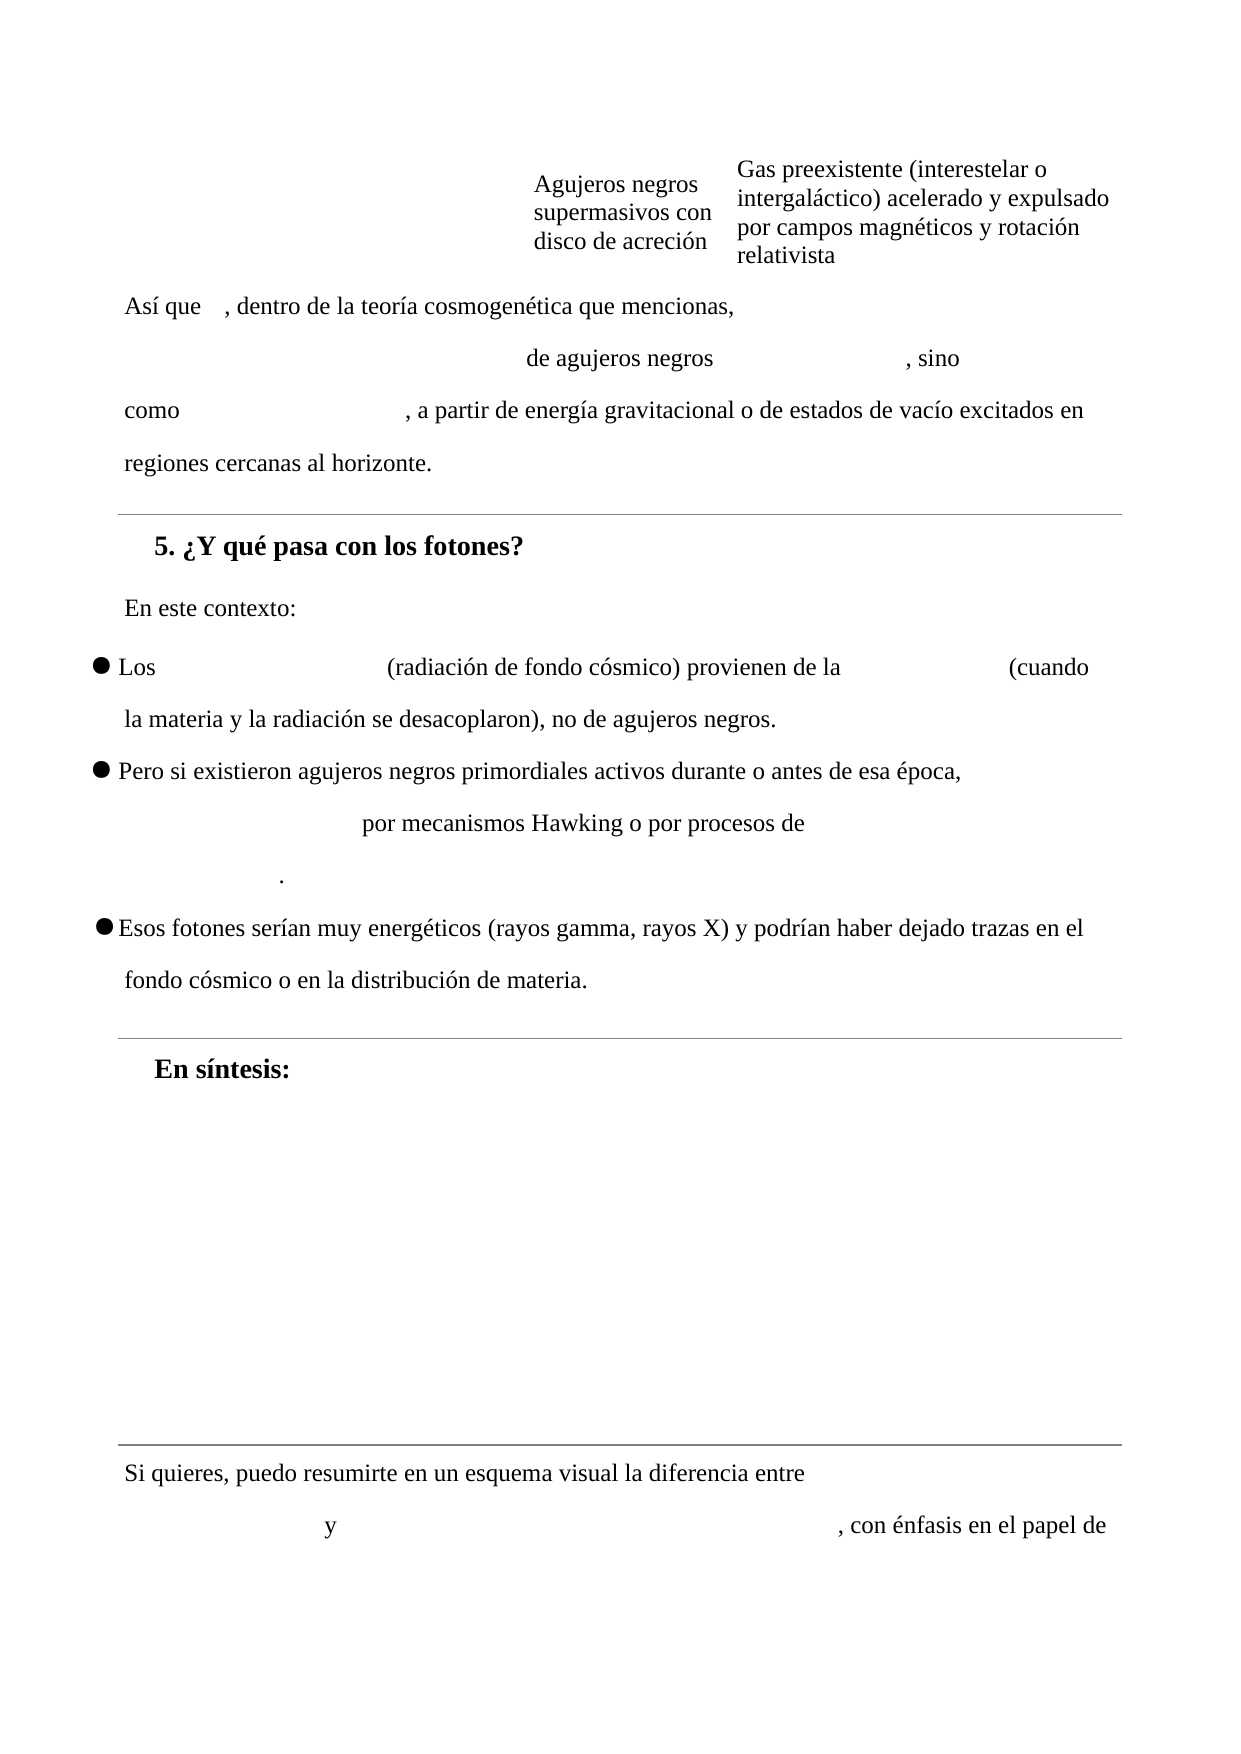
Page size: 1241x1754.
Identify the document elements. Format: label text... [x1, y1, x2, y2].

subtitle 🧩 5. ¿Y qué pasa con los fotones? [119, 523, 1122, 564]
table_header Época [337, 118, 531, 150]
table_cell Gas preexistente (interestelar o intergaláctico) acelerado y expulsado por campos magnéticos y rotación relativista [735, 151, 1122, 285]
text Así que sí, dentro de la teoría cosmogenética que mencionas, los fotones y la materia bariónica podrían ser “expulsados” por los ejes de agujeros negros no como reciclaje, sino como generación primaria, a partir de energía gravitacional o de estados de vacío excitados en regiones cercanas al horizonte. [119, 286, 1122, 482]
list Esos fotones serían muy energéticos (rayos gamma, rayos X) y podrían haber dejado trazas en el fondo cósmico o en la distribución de materia. [119, 907, 1122, 1000]
text En este contexto: [119, 587, 1122, 625]
subtitle 🔮 En síntesis: [119, 1046, 1122, 1088]
text En el modelo estándar: Los agujeros negros no crean ni expulsan materia primordial; solo reciclan la ya existente. [119, 1111, 1122, 1201]
list Los fotones del Big Bang (radiación de fondo cósmico) provienen de la recombination (cuando la materia y la radiación se desacoplaron), no de agujeros negros. [119, 646, 1122, 736]
table_cell Galaxias actuales [338, 151, 531, 285]
text En el marco cosmogenético: Los agujeros negros primordiales sí podrían crear y expulsar materia y fotones, actuando como núcleos generadores de bariones, dando origen a las primeras estructuras galácticas y a la forma en disco resultante. [119, 1215, 1122, 1413]
text Si quieres, puedo resumirte en un esquema visual la diferencia entre “acreción + expulsión” (modelo estándar) y “cosmogenesis + emisión” (modelo generativo), con énfasis en el papel de [119, 1453, 1122, 1545]
table_header Origen de la materia expulsada [734, 118, 1122, 150]
table_cell Agujeros negros supermasivos con disco de acreción [532, 151, 734, 285]
list Pero si existieron agujeros negros primordiales activos durante o antes de esa época, podrían haber emitido fotones por mecanismos Hawking o por procesos de jet relativista cosmogenético. [119, 750, 1122, 892]
table_header Contexto [531, 118, 734, 150]
